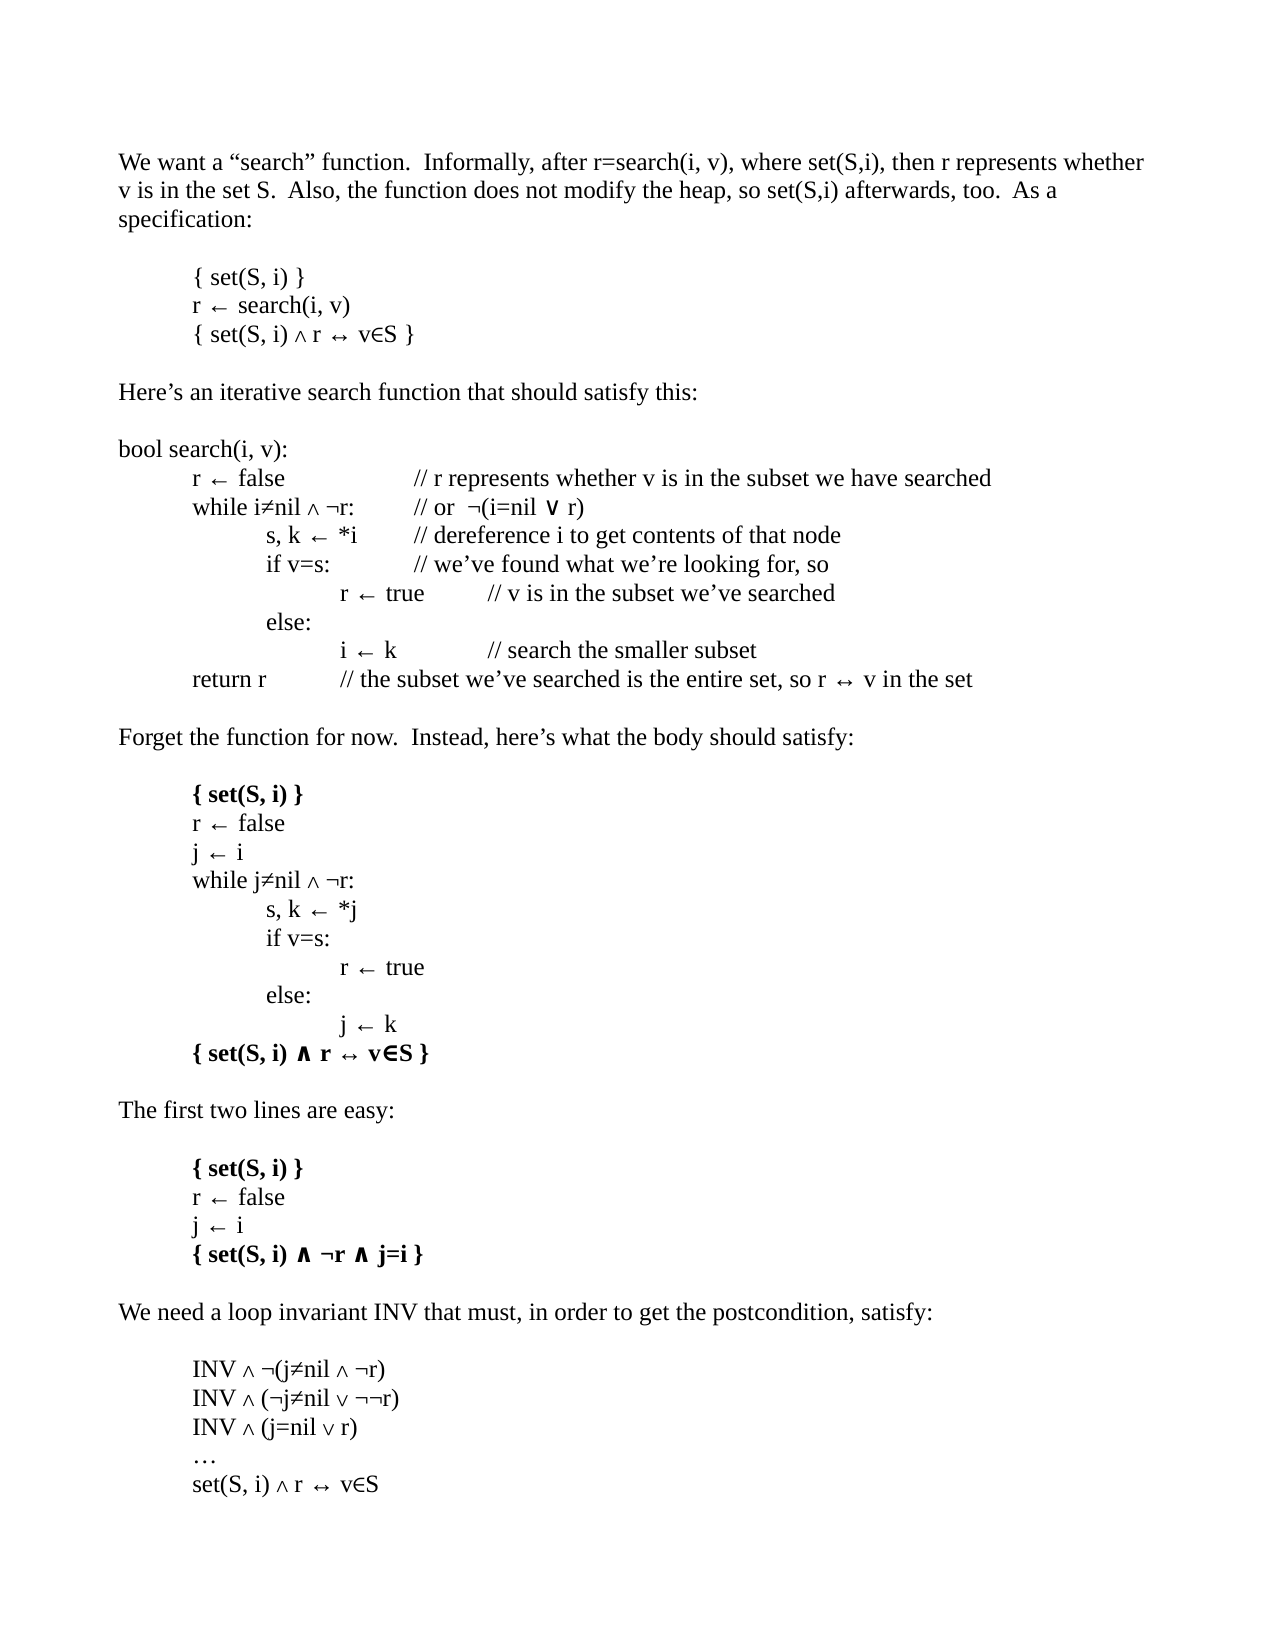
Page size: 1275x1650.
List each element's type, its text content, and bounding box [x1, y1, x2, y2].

text j ← i [118, 837, 1157, 866]
text { set(S, i) ∧ ¬r ∧ j=i } [118, 1239, 1157, 1268]
text while i≠nil ∧ ¬r: // or ¬(i=nil ∨ r) [118, 492, 1157, 521]
text if v=s: // we’ve found what we’re looking for, so [118, 549, 1157, 578]
text set(S, i) ∧ r ↔ v∈S [118, 1469, 1157, 1498]
text r ← search(i, v) [118, 291, 1157, 319]
text i ← k // search the smaller subset [118, 636, 1157, 664]
text s, k ← *j [118, 894, 1157, 923]
text Here’s an iterative search function that should satisfy this: [118, 377, 1157, 406]
text bool search(i, v): [118, 434, 1157, 463]
text r ← false // r represents whether v is in the subset we have searched [118, 463, 1157, 492]
text … [118, 1441, 1157, 1469]
text j ← i [118, 1211, 1157, 1239]
text r ← false [118, 808, 1157, 837]
text Forget the function for now. Instead, here’s what the body should satisfy: [118, 722, 1157, 751]
text We want a “search” function. Informally, after r=search(i, v), where set(S,i), then r represents whether v is in the set S. Also, the function does not modify the heap, so set(S,i) afterwards, too. As a specification: [118, 147, 1157, 233]
text { set(S, i) ∧ r ↔ v∈S } [118, 319, 1157, 348]
text The first two lines are easy: [118, 1096, 1157, 1124]
text else: [118, 981, 1157, 1009]
text INV ∧ ¬(j≠nil ∧ ¬r) [118, 1354, 1157, 1383]
text r ← true // v is in the subset we’ve searched [118, 578, 1157, 607]
text r ← true [118, 952, 1157, 981]
text INV ∧ (¬j≠nil ∨ ¬¬r) [118, 1383, 1157, 1412]
text { set(S, i) } [118, 1153, 1157, 1182]
text { set(S, i) } [118, 262, 1157, 291]
text if v=s: [118, 923, 1157, 952]
text while j≠nil ∧ ¬r: [118, 866, 1157, 894]
text else: [118, 607, 1157, 636]
text r ← false [118, 1182, 1157, 1211]
text return r // the subset we’ve searched is the entire set, so r ↔ v in the set [118, 664, 1157, 693]
text We need a loop invariant INV that must, in order to get the postcondition, satisfy: [118, 1297, 1157, 1326]
text { set(S, i) } [118, 779, 1157, 808]
text s, k ← *i // dereference i to get contents of that node [118, 521, 1157, 549]
text INV ∧ (j=nil ∨ r) [118, 1412, 1157, 1441]
text j ← k [118, 1009, 1157, 1038]
text { set(S, i) ∧ r ↔ v∈S } [118, 1038, 1157, 1067]
